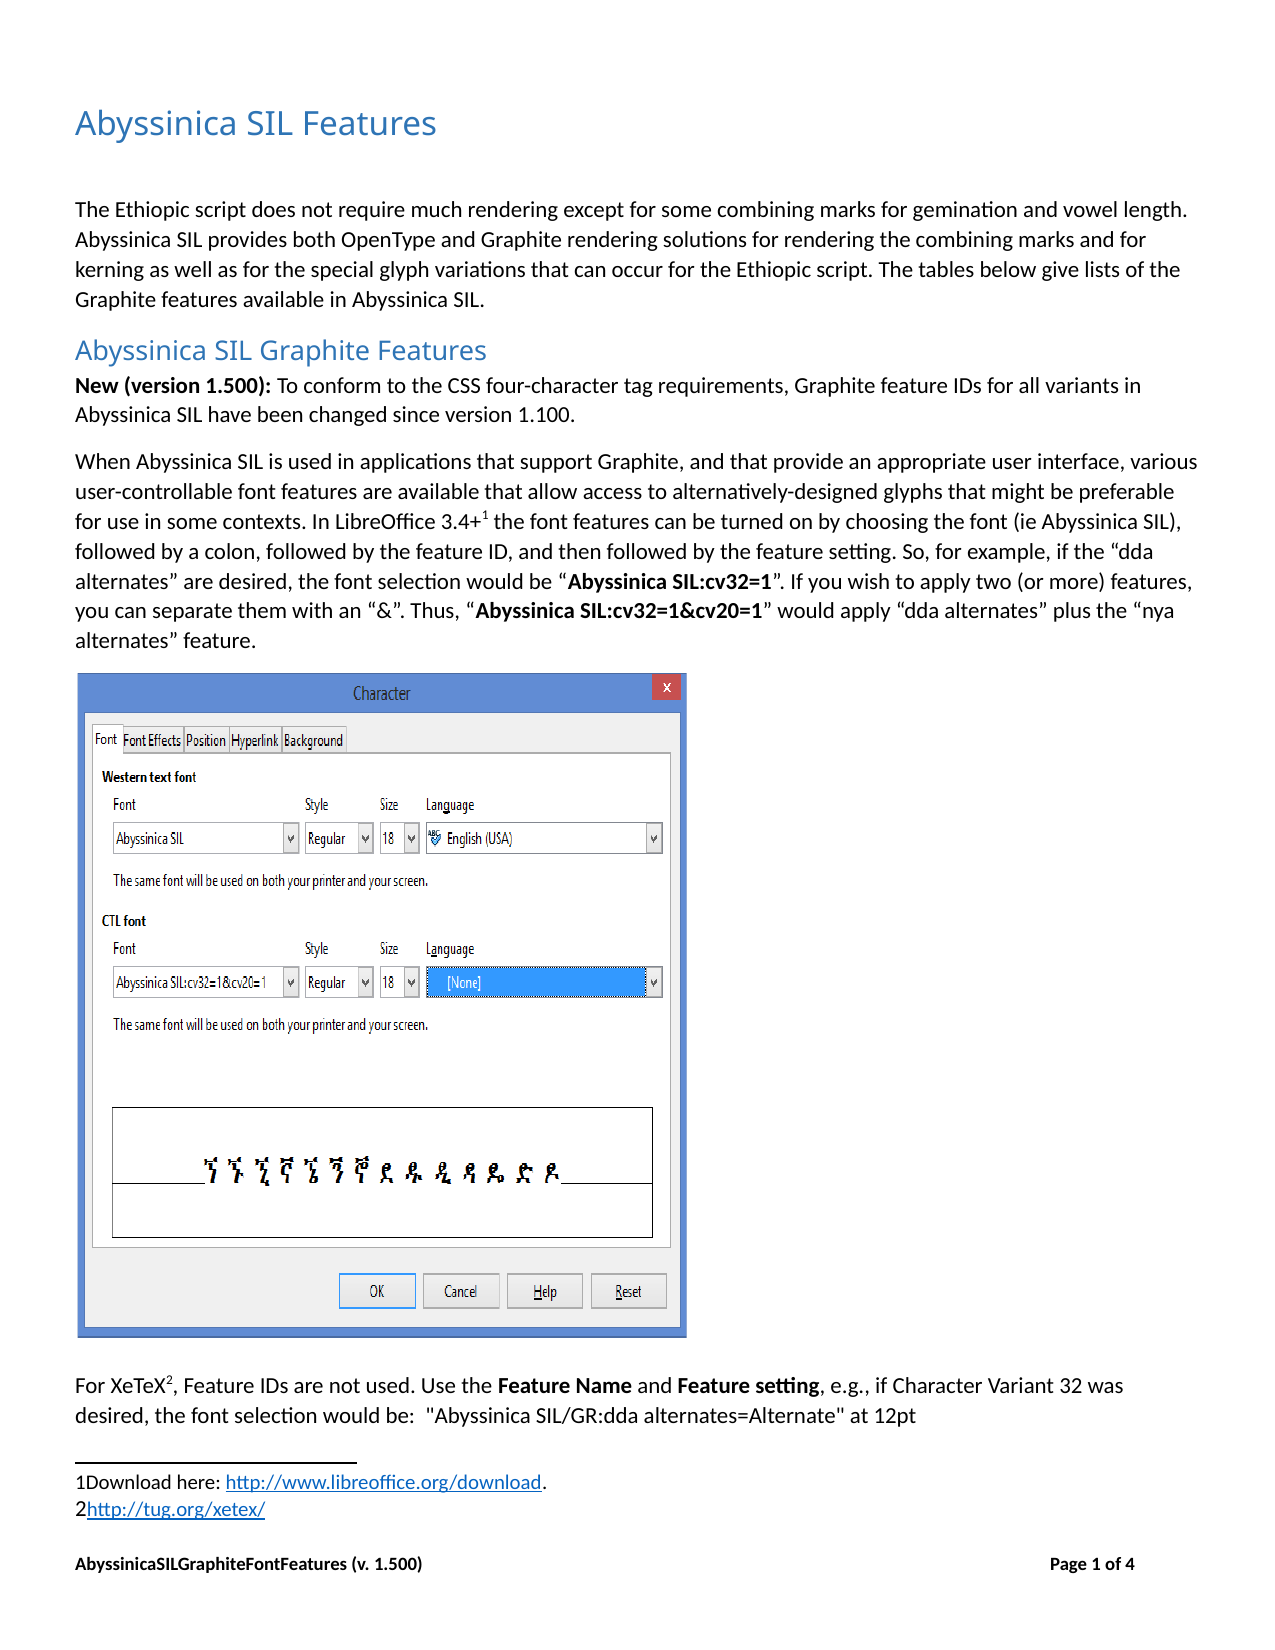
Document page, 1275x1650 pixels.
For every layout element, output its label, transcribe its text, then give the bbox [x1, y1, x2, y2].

picture [77, 673, 687, 1338]
text Download here: http://www.libreoffice.org/download. [75, 1469, 1200, 1494]
text When Abyssinica SIL is used in applications that support Graphite, and that provide an appropriate user interface, various user-controllable font features are available that allow access to alternatively-designed glyphs that might be preferable for use in some contexts. In LibreOffice 3.4+ the font features can be turned on by choosing the font (ie Abyssinica SIL), followed by a colon, followed by the feature ID, and then followed by the feature setting. So, for example, if the “dda alternates” are desired, the font selection would be “Abyssinica SIL:cv32=1”. If you wish to apply two (or more) features, you can separate them with an “&”. Thus, “Abyssinica SIL:cv32=1&cv20=1” would apply “dda alternates” plus the “nya alternates” feature. [75, 447, 1200, 654]
text The Ethiopic script does not require much rendering except for some combining marks for gemination and vowel length. Abyssinica SIL provides both OpenType and Graphite rendering solutions for rendering the combining marks and for kerning as well as for the special glyph variations that can occur for the Ethiopic script. The tables below give lists of the Graphite features available in Abyssinica SIL. [75, 195, 1200, 313]
text New (version 1.500): To conform to the CSS four-character tag requirements, Graphite feature IDs for all variants in Abyssinica SIL have been changed since version 1.100. [75, 371, 1200, 429]
text For XeTeX, Feature IDs are not used. Use the Feature Name and Feature setting, e.g., if Character Variant 32 was desired, the font selection would be: "Abyssinica SIL/GR:dda alternates=Alternate" at 12pt [75, 1372, 1200, 1429]
subtitle Abyssinica SIL Graphite Features [75, 331, 1200, 368]
text http://tug.org/xetex/ [75, 1494, 1200, 1523]
subtitle Abyssinica SIL Features [75, 100, 1200, 145]
